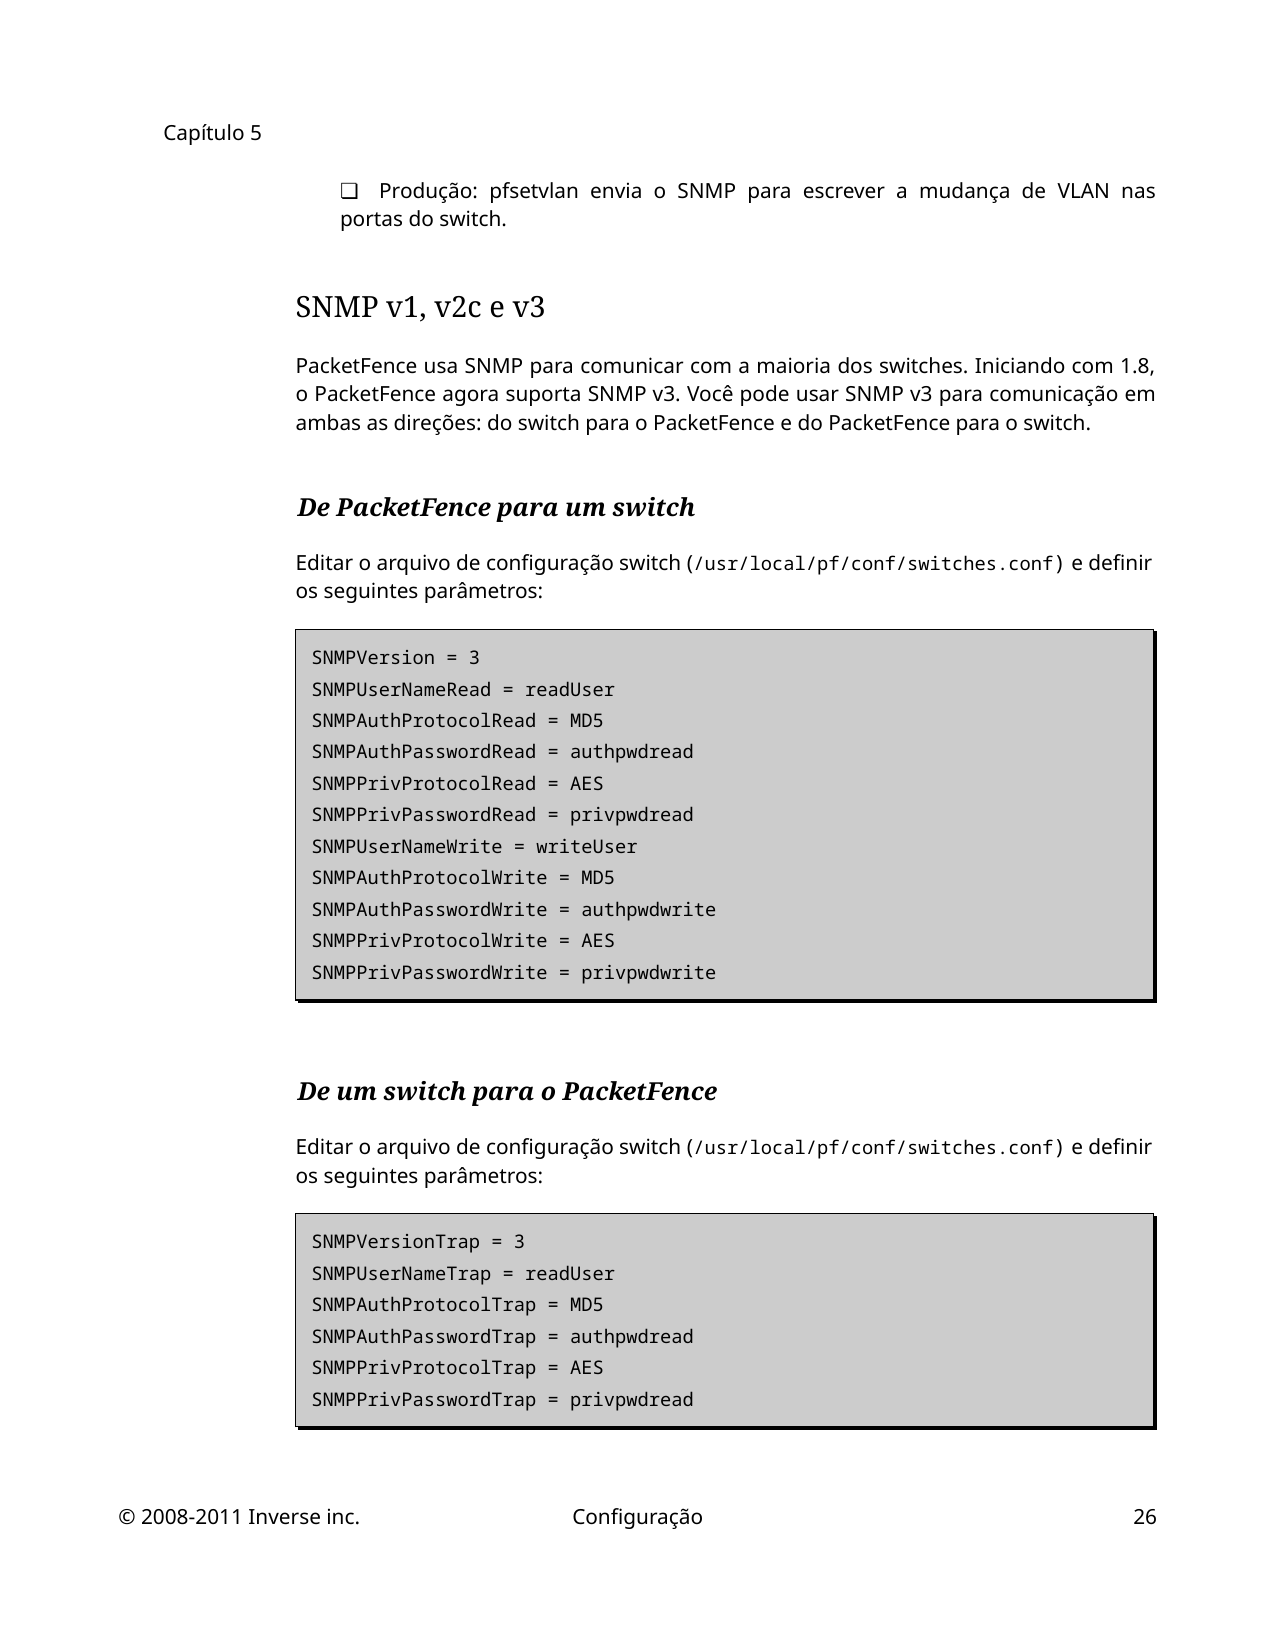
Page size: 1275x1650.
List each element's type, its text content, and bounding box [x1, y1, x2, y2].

text SNMPVersion = 3 [296, 630, 1153, 660]
subtitle SNMP v1, v2c e v3 [295, 286, 1157, 326]
subtitle De PacketFence para um switch [260, 489, 1157, 523]
text PacketFence usa SNMP para comunicar com a maioria dos switches. Iniciando com 1.8, o PacketFence agora suporta SNMP v3. Você pode usar SNMP v3 para comunicação em ambas as direções: do switch para o PacketFence e do PacketFence para o switch. [295, 351, 1157, 436]
text SNMPAuthPasswordTrap = authpwdread [296, 1307, 1153, 1339]
text SNMPPrivPasswordWrite = privpwdwrite [296, 943, 1153, 999]
text SNMPPrivPasswordTrap = privpwdread [296, 1370, 1153, 1426]
text SNMPPrivPasswordRead = privpwdread [296, 786, 1153, 817]
text SNMPPrivProtocolRead = AES [296, 754, 1153, 786]
text SNMPVersionTrap = 3 [296, 1214, 1153, 1244]
text Editar o arquivo de configuração switch (/usr/local/pf/conf/switches.conf) e definir os seguintes parâmetros: [295, 1132, 1157, 1189]
text SNMPPrivProtocolTrap = AES [296, 1339, 1153, 1370]
text SNMPUserNameRead = readUser [296, 660, 1153, 692]
text SNMPUserNameWrite = writeUser [296, 817, 1153, 849]
subtitle De um switch para o PacketFence [260, 1074, 1157, 1107]
text SNMPAuthPasswordRead = authpwdread [296, 723, 1153, 754]
text SNMPAuthPasswordWrite = authpwdwrite [296, 880, 1153, 912]
text Editar o arquivo de configuração switch (/usr/local/pf/conf/switches.conf) e definir os seguintes parâmetros: [295, 548, 1157, 605]
text SNMPUserNameTrap = readUser [296, 1244, 1153, 1276]
text SNMPAuthProtocolTrap = MD5 [296, 1276, 1153, 1307]
text SNMPAuthProtocolWrite = MD5 [296, 849, 1153, 880]
list ❏ Produção: pfsetvlan envia o SNMP para escrever a mudança de VLAN nas portas do switch. [340, 176, 1157, 233]
text SNMPAuthProtocolRead = MD5 [296, 692, 1153, 723]
text SNMPPrivProtocolWrite = AES [296, 912, 1153, 943]
